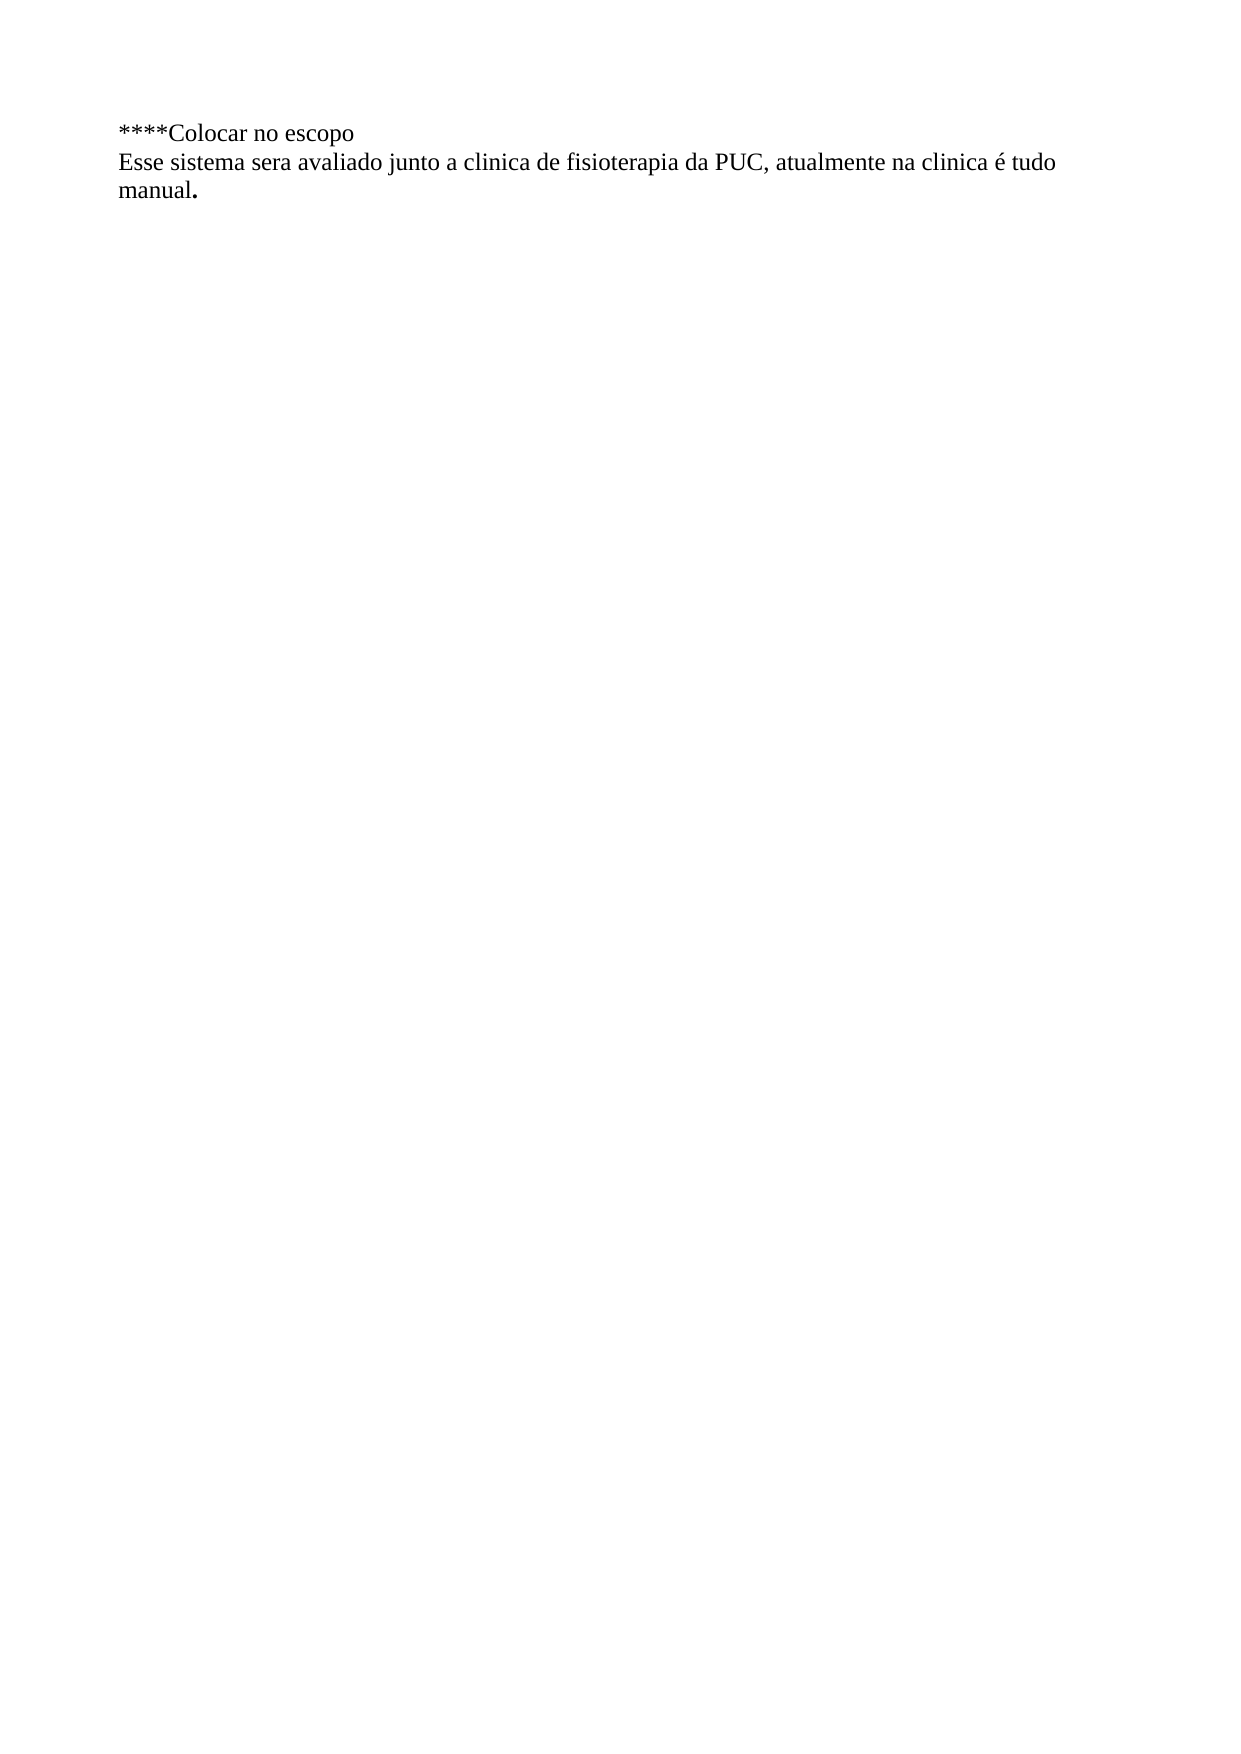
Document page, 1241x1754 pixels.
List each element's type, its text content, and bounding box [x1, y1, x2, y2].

text Esse sistema sera avaliado junto a clinica de fisioterapia da PUC, atualmente na clinica é tudo manual. [118, 147, 1122, 204]
text ****Colocar no escopo [118, 118, 1122, 147]
